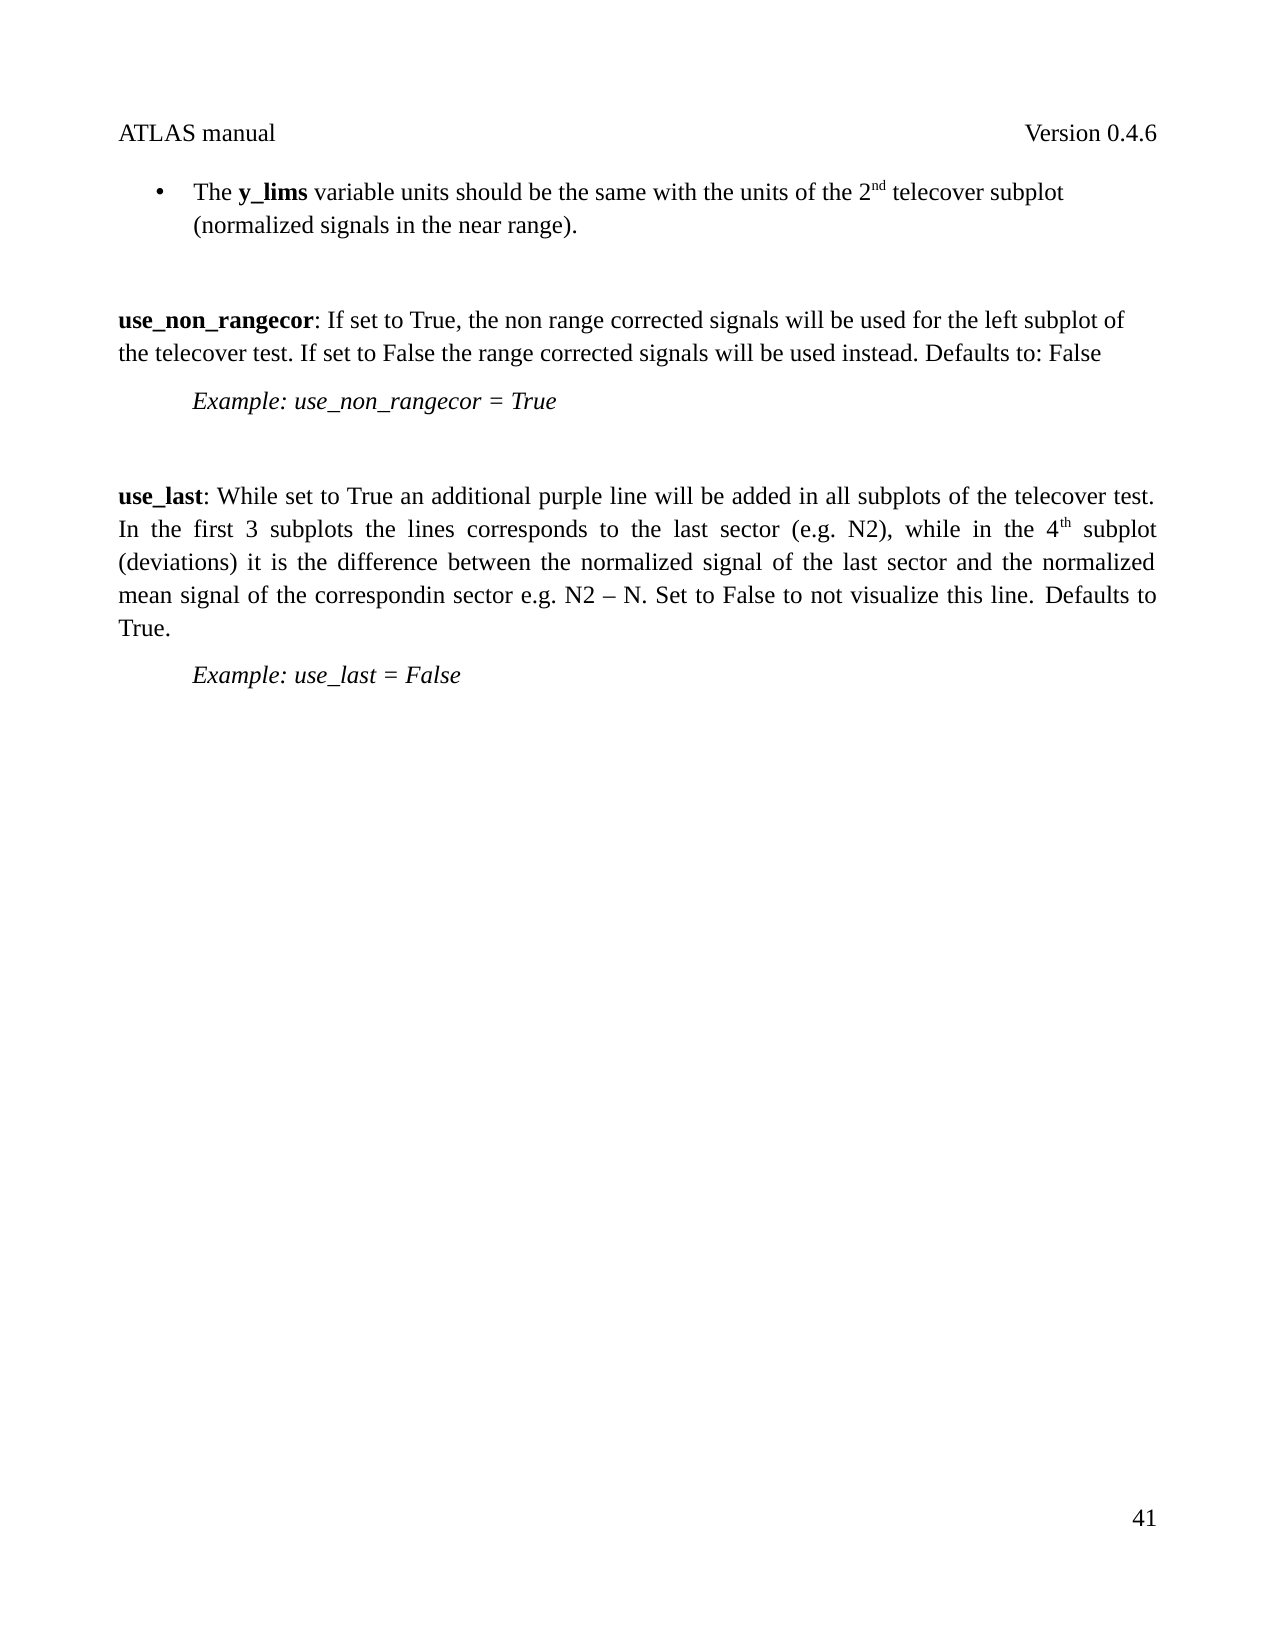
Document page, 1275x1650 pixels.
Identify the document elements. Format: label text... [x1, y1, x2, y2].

list The y_lims variable units should be the same with the units of the 2nd telecover subplot (normalized signals in the near range). [156, 177, 1157, 239]
text Example: use_last = False [118, 661, 1157, 689]
text use_non_rangecor: If set to True, the non range corrected signals will be used for the left subplot of the telecover test. If set to False the range corrected signals will be used instead. Defaults to: False [118, 305, 1157, 367]
text use_last: While set to True an additional purple line will be added in all subplots of the telecover test. In the first 3 subplots the lines corresponds to the last sector (e.g. N2), while in the 4th subplot (deviations) it is the difference between the normalized signal of the last sector and the normalized mean signal of the correspondin sector e.g. N2 – N. Set to False to not visualize this line. Defaults to True. [118, 481, 1157, 642]
text Example: use_non_rangecor = True [118, 386, 1157, 414]
